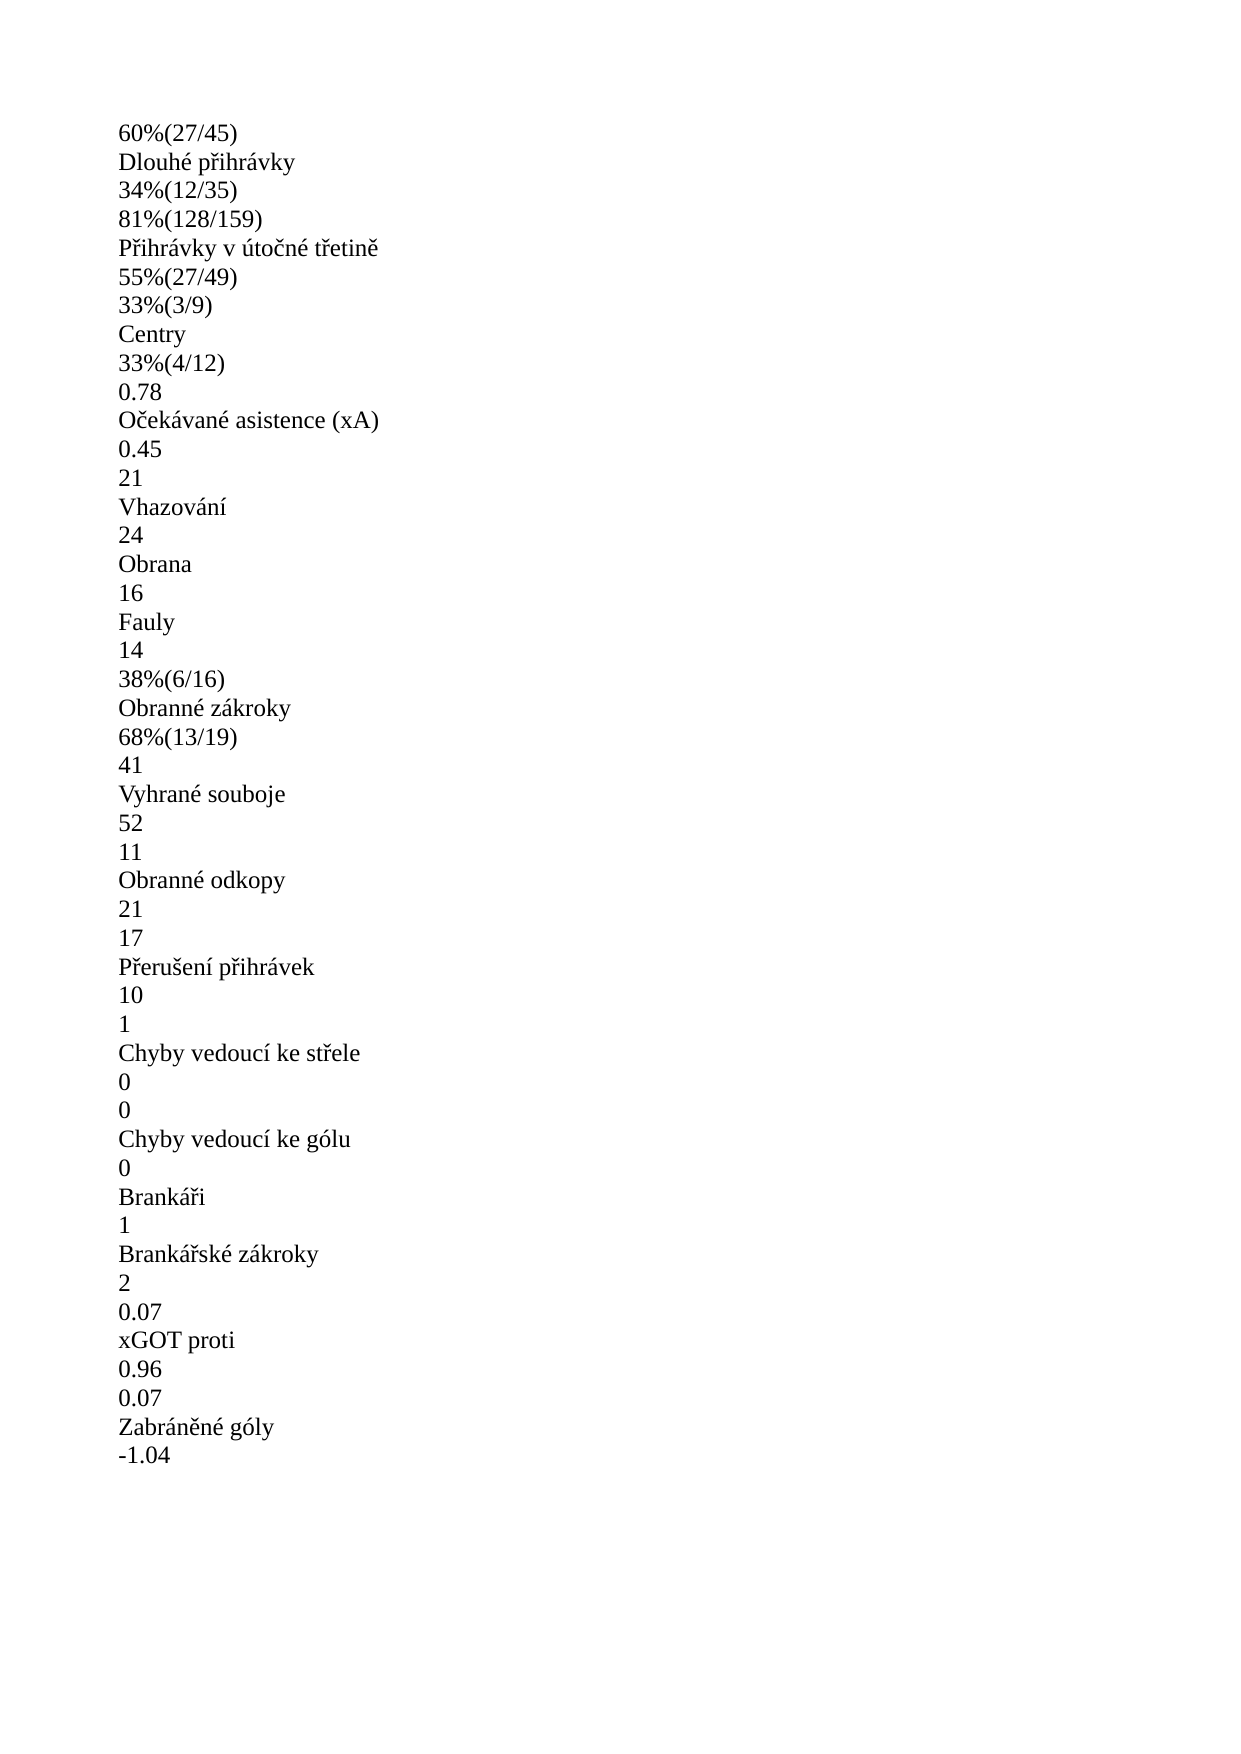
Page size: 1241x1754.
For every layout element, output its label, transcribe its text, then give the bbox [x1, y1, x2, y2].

text Vyhrané souboje [118, 779, 1122, 808]
text Přerušení přihrávek [118, 952, 1122, 981]
text 60%(27/45) [118, 118, 1122, 147]
text 21 [118, 894, 1122, 923]
text 2 [118, 1268, 1122, 1297]
text Vhazování [118, 492, 1122, 521]
text 1 [118, 1211, 1122, 1239]
text Přihrávky v útočné třetině [118, 233, 1122, 262]
text 38%(6/16) [118, 664, 1122, 693]
text Očekávané asistence (xA) [118, 406, 1122, 434]
text 0 [118, 1096, 1122, 1124]
text Obranné odkopy [118, 866, 1122, 894]
text 55%(27/49) [118, 262, 1122, 291]
text Obranné zákroky [118, 693, 1122, 722]
text Zabráněné góly [118, 1412, 1122, 1441]
text 33%(4/12) [118, 348, 1122, 377]
text 0.07 [118, 1383, 1122, 1412]
text 0 [118, 1067, 1122, 1096]
text 0.07 [118, 1297, 1122, 1326]
text 21 [118, 463, 1122, 492]
text xGOT proti [118, 1326, 1122, 1354]
text 34%(12/35) [118, 176, 1122, 204]
text 1 [118, 1009, 1122, 1038]
text 0 [118, 1153, 1122, 1182]
text -1.04 [118, 1441, 1122, 1469]
text 10 [118, 981, 1122, 1009]
text Chyby vedoucí ke střele [118, 1038, 1122, 1067]
text 11 [118, 837, 1122, 866]
text 33%(3/9) [118, 291, 1122, 319]
text 81%(128/159) [118, 204, 1122, 233]
text 17 [118, 923, 1122, 952]
text Centry [118, 319, 1122, 348]
text Fauly [118, 607, 1122, 636]
text Dlouhé přihrávky [118, 147, 1122, 176]
text 14 [118, 636, 1122, 664]
text 41 [118, 751, 1122, 779]
text Chyby vedoucí ke gólu [118, 1124, 1122, 1153]
text 0.45 [118, 434, 1122, 463]
text 16 [118, 578, 1122, 607]
text 0.78 [118, 377, 1122, 406]
text 24 [118, 521, 1122, 549]
text 0.96 [118, 1354, 1122, 1383]
text Obrana [118, 549, 1122, 578]
text 52 [118, 808, 1122, 837]
text Brankáři [118, 1182, 1122, 1211]
text 68%(13/19) [118, 722, 1122, 751]
text Brankářské zákroky [118, 1239, 1122, 1268]
